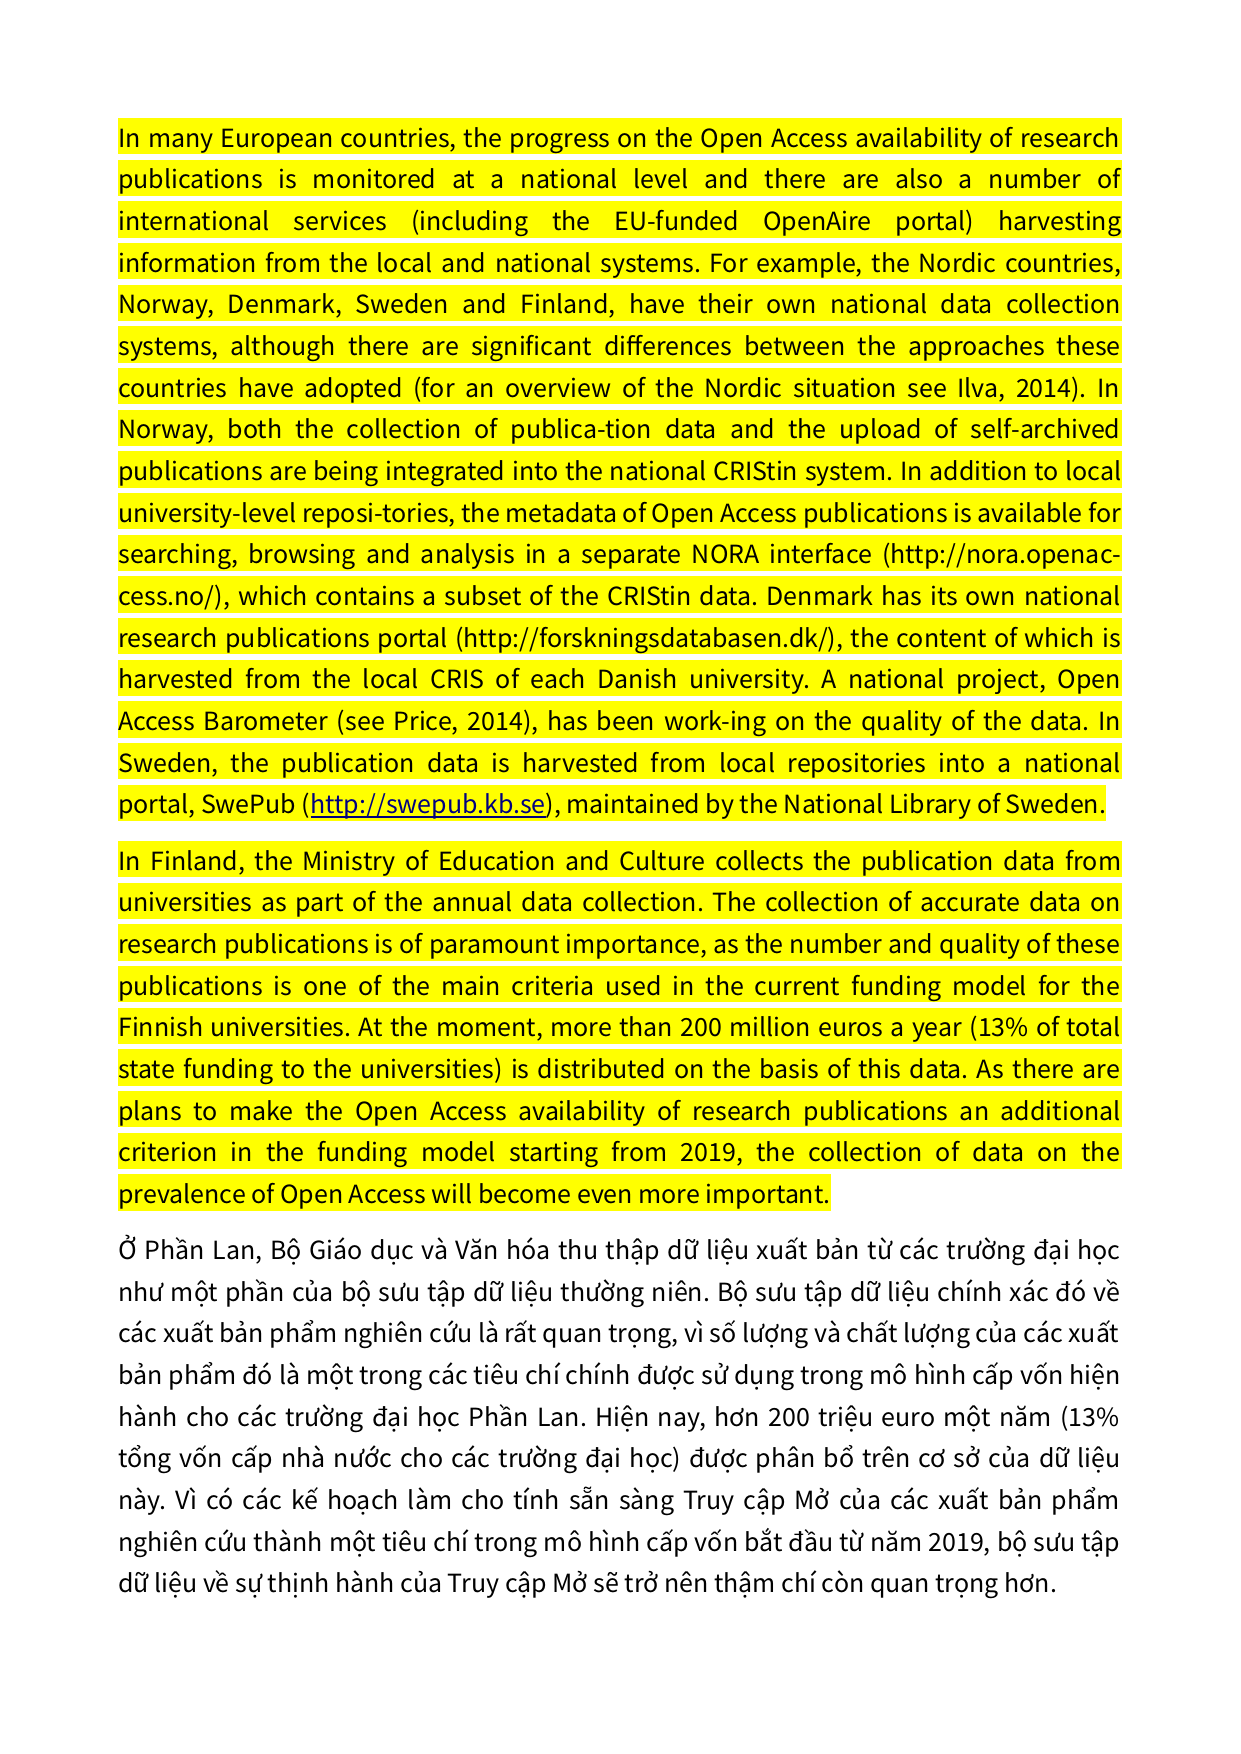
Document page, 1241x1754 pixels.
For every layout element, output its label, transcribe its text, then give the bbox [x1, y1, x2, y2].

text In Finland, the Ministry of Education and Culture collects the publication data from universities as part of the annual data collection. The collection of accurate data on research publications is of paramount importance, as the number and quality of these publications is one of the main criteria used in the current funding model for the Finnish universities. At the moment, more than 200 million euros a year (13% of total state funding to the universities) is distributed on the basis of this data. As there are plans to make the Open Access availability of research publications an additional criterion in the funding model starting from 2019, the collection of data on the prevalence of Open Access will become even more important. [118, 841, 1122, 1211]
text Ở Phần Lan, Bộ Giáo dục và Văn hóa thu thập dữ liệu xuất bản từ các trường đại học như một phần của bộ sưu tập dữ liệu thường niên. Bộ sưu tập dữ liệu chính xác đó về các xuất bản phẩm nghiên cứu là rất quan trọng, vì số lượng và chất lượng của các xuất bản phẩm đó là một trong các tiêu chí chính được sử dụng trong mô hình cấp vốn hiện hành cho các trường đại học Phần Lan. Hiện nay, hơn 200 triệu euro một năm (13% tổng vốn cấp nhà nước cho các trường đại học) được phân bổ trên cơ sở của dữ liệu này. Vì có các kế hoạch làm cho tính sẵn sàng Truy cập Mở của các xuất bản phẩm nghiên cứu thành một tiêu chí trong mô hình cấp vốn bắt đầu từ năm 2019, bộ sưu tập dữ liệu về sự thịnh hành của Truy cập Mở sẽ trở nên thậm chí còn quan trọng hơn. [118, 1231, 1122, 1600]
text In many European countries, the progress on the Open Access availability of research publications is monitored at a national level and there are also a number of international services (including the EU-funded OpenAire portal) harvesting information from the local and national systems. For example, the Nordic countries, Norway, Denmark, Sweden and Finland, have their own national data collection systems, although there are significant differences between the approaches these countries have adopted (for an overview of the Nordic situation see Ilva, 2014). In Norway, both the collection of publica-tion data and the upload of self-archived publications are being integrated into the national CRIStin system. In addition to local university-level reposi-tories, the metadata of Open Access publications is available for searching, browsing and analysis in a separate NORA interface (http://nora.openac-cess.no/), which contains a subset of the CRIStin data. Denmark has its own national research publications portal (http://forskningsdatabasen.dk/), the content of which is harvested from the local CRIS of each Danish university. A national project, Open Access Barometer (see Price, 2014), has been work-ing on the quality of the data. In Sweden, the publication data is harvested from local repositories into a national portal, SwePub (http://swepub.kb.se), maintained by the National Library of Sweden. [118, 118, 1122, 821]
